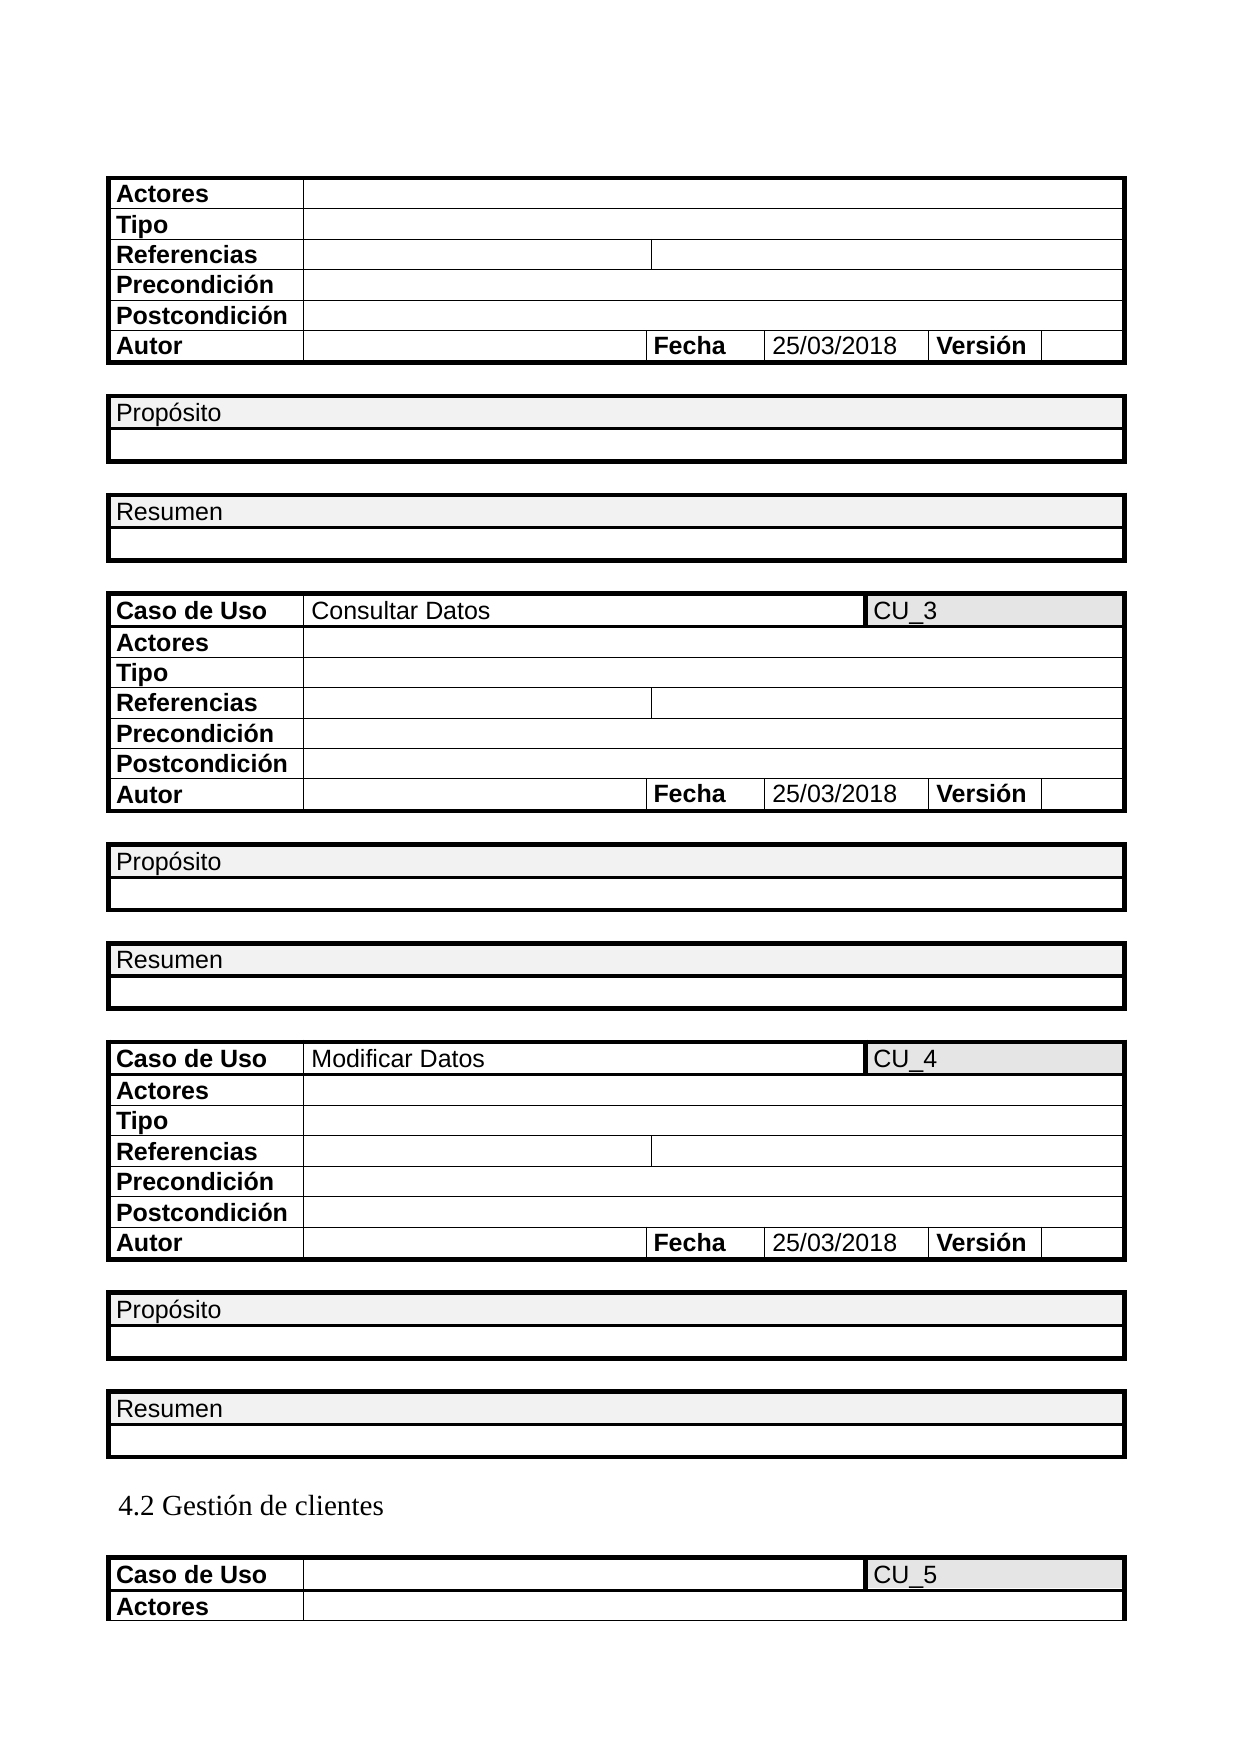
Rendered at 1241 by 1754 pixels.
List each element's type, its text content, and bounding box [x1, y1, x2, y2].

table_cell [111, 1426, 1122, 1454]
table_cell [304, 1167, 1122, 1196]
table_cell Precondición [111, 1167, 303, 1196]
table_cell [1042, 331, 1122, 360]
table_cell [304, 1076, 1122, 1105]
table_cell Actores [111, 1076, 303, 1105]
table_cell 25/03/2018 [765, 331, 928, 360]
table_cell [1042, 1228, 1122, 1257]
table_cell [304, 628, 1122, 657]
table_cell [304, 180, 1122, 208]
table_cell [111, 978, 1122, 1006]
table_cell [304, 1197, 1122, 1227]
table_header Resumen [111, 946, 1122, 974]
table_cell Autor [111, 331, 303, 360]
table_header CU_5 [868, 1560, 1122, 1588]
table_cell [304, 749, 1122, 778]
table_cell [652, 240, 1122, 269]
table_cell Postcondición [111, 1197, 303, 1227]
table_cell Tipo [111, 1106, 303, 1135]
table_cell [304, 779, 646, 809]
table_header Caso de Uso [111, 596, 303, 625]
table_header Caso de Uso [111, 1560, 303, 1588]
table_header Caso de Uso [111, 1044, 303, 1073]
table_cell [111, 430, 1122, 459]
table_cell [304, 1592, 1122, 1620]
table_cell [304, 240, 651, 269]
table_header Resumen [111, 1394, 1122, 1423]
table_cell Tipo [111, 209, 303, 239]
table_cell [304, 658, 1122, 687]
table_cell Versión [929, 1228, 1041, 1257]
table_cell [111, 1327, 1122, 1356]
table_header Modificar Datos [304, 1044, 863, 1073]
table_cell [304, 688, 651, 717]
table_cell [1042, 779, 1122, 809]
table_cell Actores [111, 628, 303, 657]
table_cell Referencias [111, 688, 303, 717]
table_cell Precondición [111, 270, 303, 299]
table_cell [652, 688, 1122, 717]
table_cell [111, 529, 1122, 558]
table_cell Postcondición [111, 749, 303, 778]
table_cell 25/03/2018 [765, 779, 928, 809]
table_cell Actores [111, 180, 303, 208]
table_cell Versión [929, 779, 1041, 809]
table_cell Autor [111, 1228, 303, 1257]
table_cell Actores [111, 1592, 303, 1620]
table_cell Fecha [647, 779, 764, 809]
table_header Propósito [111, 1295, 1122, 1324]
table_cell [304, 331, 646, 360]
table_cell 25/03/2018 [765, 1228, 928, 1257]
table_cell [304, 1136, 651, 1166]
text 4.2 Gestión de clientes [118, 1488, 1122, 1521]
table_cell [304, 270, 1122, 299]
table_header Consultar Datos [304, 596, 863, 625]
table_cell Fecha [647, 1228, 764, 1257]
table_cell Autor [111, 779, 303, 809]
table_cell [111, 879, 1122, 907]
table_cell Versión [929, 331, 1041, 360]
table_cell [304, 1228, 646, 1257]
table_cell [304, 719, 1122, 748]
table_header Propósito [111, 398, 1122, 427]
table_header Propósito [111, 847, 1122, 876]
table_header CU_4 [868, 1044, 1122, 1073]
table_cell Referencias [111, 240, 303, 269]
table_cell [304, 301, 1122, 330]
table_cell Tipo [111, 658, 303, 687]
table_cell [652, 1136, 1122, 1166]
table_header [304, 1560, 863, 1588]
table_cell Referencias [111, 1136, 303, 1166]
table_header CU_3 [868, 596, 1122, 625]
table_cell [304, 209, 1122, 239]
table_cell [304, 1106, 1122, 1135]
table_cell Precondición [111, 719, 303, 748]
table_cell Fecha [647, 331, 764, 360]
table_header Resumen [111, 497, 1122, 526]
table_cell Postcondición [111, 301, 303, 330]
